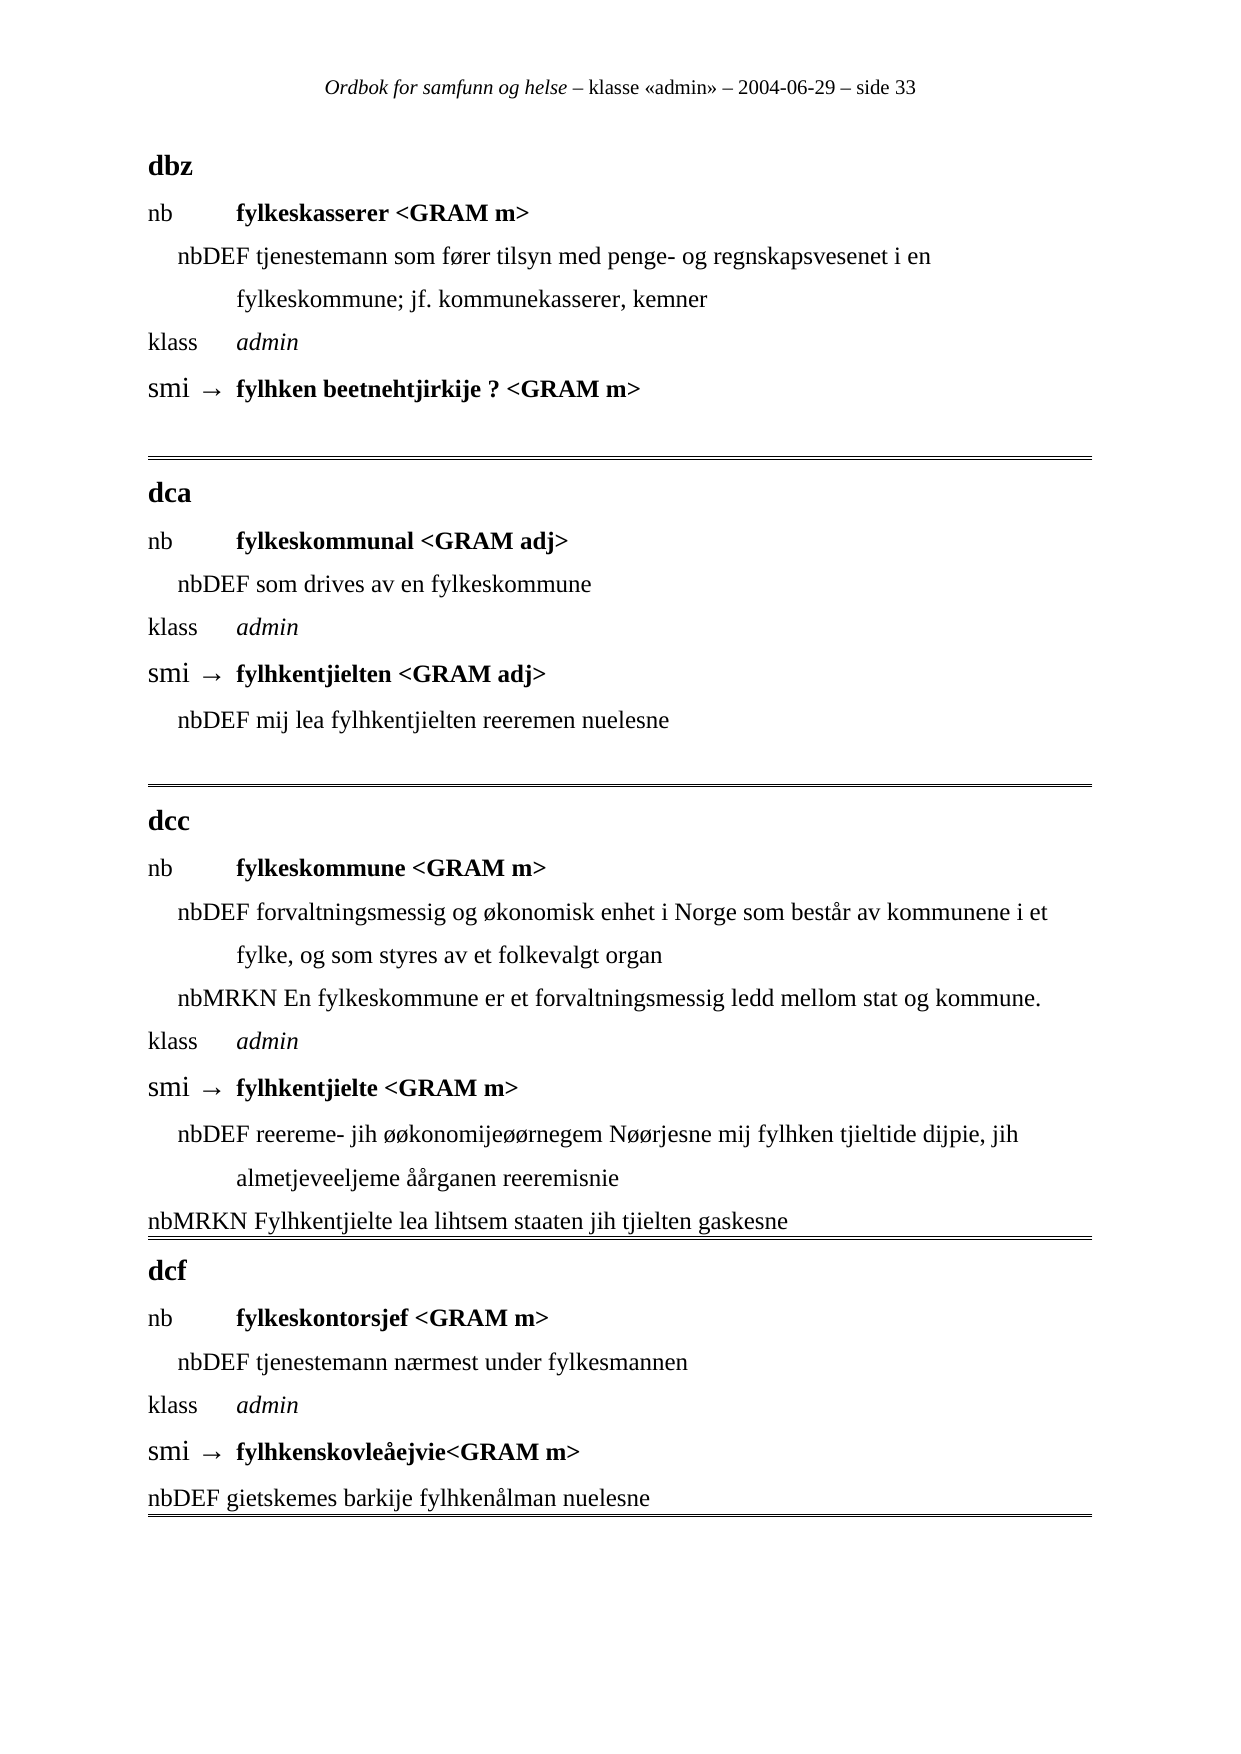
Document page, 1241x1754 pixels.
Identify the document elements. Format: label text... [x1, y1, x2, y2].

text smi → fylhken beetnehtjirkije ? <GRAM m> [148, 370, 1092, 404]
text dcc [148, 803, 1092, 837]
text nbDEF tjenestemann nærmest under fylkesmannen [177, 1347, 1092, 1375]
text klass admin [148, 1026, 1092, 1055]
text dcf [148, 1253, 1092, 1287]
text nbDEF reereme- jih øøkonomijeøørnegem Nøørjesne mij fylhken tjieltide dijpie, jih almetjeveeljeme åårganen reeremisnie [177, 1119, 1092, 1191]
text klass admin [148, 1390, 1092, 1418]
text dca [148, 475, 1092, 509]
text nb fylkeskommune <GRAM m> [148, 853, 1092, 882]
text nb fylkeskasserer <GRAM m> [148, 198, 1092, 227]
text nbMRKN Fylhkentjielte lea lihtsem staaten jih tjielten gaskesne [148, 1206, 1092, 1236]
text nb fylkeskontorsjef <GRAM m> [148, 1303, 1092, 1332]
text nb fylkeskommunal <GRAM adj> [148, 526, 1092, 554]
text klass admin [148, 612, 1092, 641]
text nbDEF som drives av en fylkeskommune [177, 569, 1092, 598]
text smi → fylhkentjielte <GRAM m> [148, 1069, 1092, 1103]
text nbDEF gietskemes barkije fylhkenålman nuelesne [148, 1483, 1092, 1514]
text nbDEF mij lea fylhkentjielten reeremen nuelesne [177, 705, 1092, 734]
text nbMRKN En fylkeskommune er et forvaltningsmessig ledd mellom stat og kommune. [177, 983, 1092, 1012]
text smi → fylhkentjielten <GRAM adj> [148, 655, 1092, 689]
text klass admin [148, 327, 1092, 356]
text smi → fylhkenskovleåejvie<GRAM m> [148, 1433, 1092, 1466]
text nbDEF forvaltningsmessig og økonomisk enhet i Norge som består av kommunene i et fylke, og som styres av et folkevalgt organ [177, 897, 1092, 968]
text nbDEF tjenestemann som fører tilsyn med penge- og regnskapsvesenet i en fylkeskommune; jf. kommunekasserer, kemner [177, 241, 1092, 313]
text dbz [148, 148, 1092, 181]
